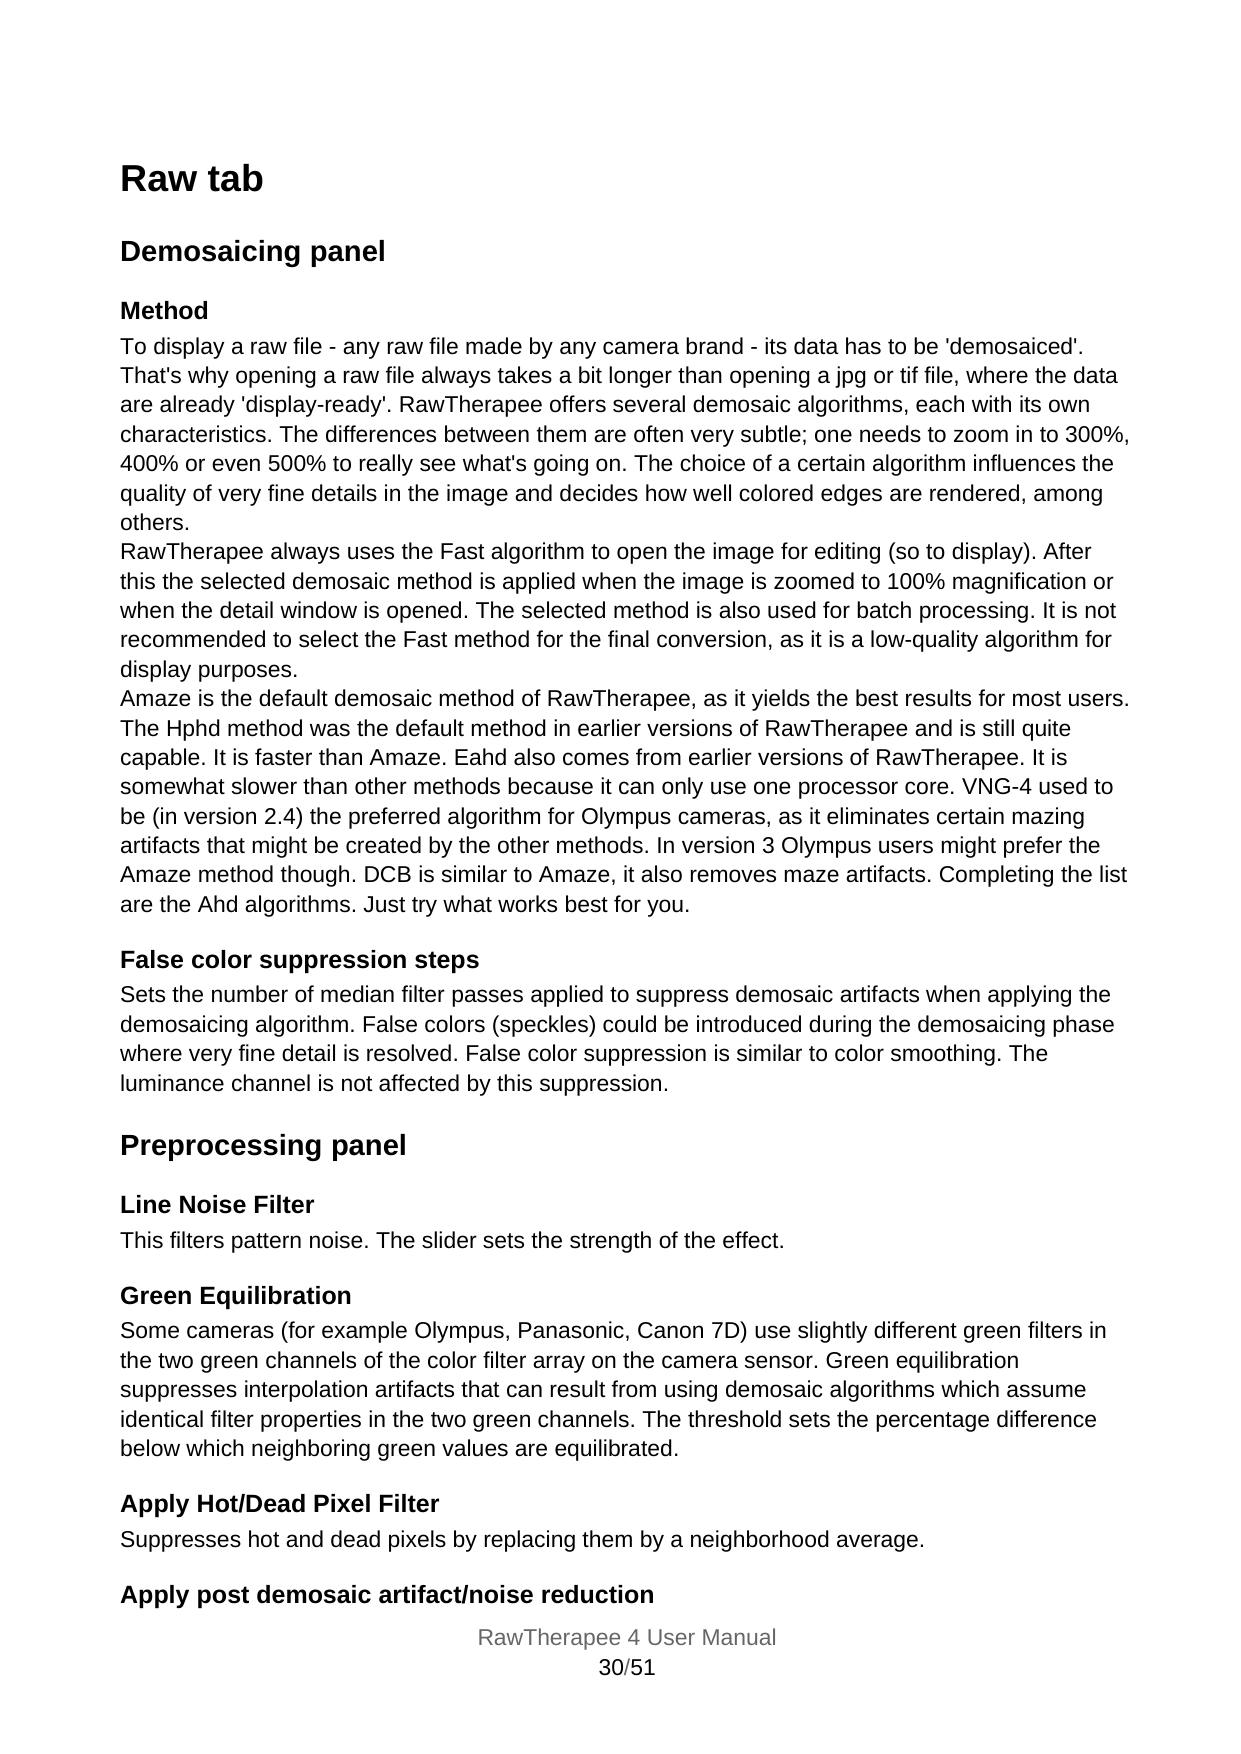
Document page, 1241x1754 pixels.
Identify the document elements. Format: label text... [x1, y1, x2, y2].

subtitle Demosaicing panel [120, 235, 1134, 267]
subtitle Preprocessing panel [120, 1129, 1134, 1161]
text This filters pattern noise. The slider sets the strength of the effect. [120, 1227, 1134, 1253]
text Suppresses hot and dead pixels by replacing them by a neighborhood average. [120, 1526, 1134, 1552]
text Amaze is the default demosaic method of RawTherapee, as it yields the best results for most users. The Hphd method was the default method in earlier versions of RawTherapee and is still quite capable. It is faster than Amaze. Eahd also comes from earlier versions of RawTherapee. It is somewhat slower than other methods because it can only use one processor core. VNG-4 used to be (in version 2.4) the preferred algorithm for Olympus cameras, as it eliminates certain mazing artifacts that might be created by the other methods. In version 3 Olympus users might prefer the Amaze method though. DCB is similar to Amaze, it also removes maze artifacts. Completing the list are the Ahd algorithms. Just try what works best for you. [120, 686, 1134, 917]
subtitle Apply post demosaic artifact/noise reduction [120, 1581, 1134, 1608]
text Some cameras (for example Olympus, Panasonic, Canon 7D) use slightly different green filters in the two green channels of the color filter array on the camera sensor. Green equilibration suppresses interpolation artifacts that can result from using demosaic algorithms which assume identical filter properties in the two green channels. The threshold sets the percentage difference below which neighboring green values are equilibrated. [120, 1318, 1134, 1461]
subtitle Apply Hot/Dead Pixel Filter [120, 1490, 1134, 1518]
subtitle Raw tab [120, 157, 1134, 199]
subtitle False color suppression steps [120, 946, 1134, 974]
subtitle Line Noise Filter [120, 1191, 1134, 1219]
subtitle Method [120, 297, 1134, 325]
text To display a raw file - any raw file made by any camera brand - its data has to be 'demosaiced'. That's why opening a raw file always takes a bit longer than opening a jpg or tif file, where the data are already 'display-ready'. RawTherapee offers several demosaic algorithms, each with its own characteristics. The differences between them are often very subtle; one needs to zoom in to 300%, 400% or even 500% to really see what's going on. The choice of a certain algorithm influences the quality of very fine details in the image and decides how well colored edges are rendered, among others. [120, 333, 1134, 535]
text Sets the number of median filter passes applied to suppress demosaic artifacts when applying the demosaicing algorithm. False colors (speckles) could be introduced during the demosaicing phase where very fine detail is resolved. False color suppression is similar to color smoothing. The luminance channel is not affected by this suppression. [120, 982, 1134, 1096]
subtitle Green Equilibration [120, 1282, 1134, 1310]
text RawTherapee always uses the Fast algorithm to open the image for editing (so to display). After this the selected demosaic method is applied when the image is zoomed to 100% magnification or when the detail window is opened. The selected method is also used for batch processing. It is not recommended to select the Fast method for the final conversion, as it is a low-quality algorithm for display purposes. [120, 539, 1134, 682]
